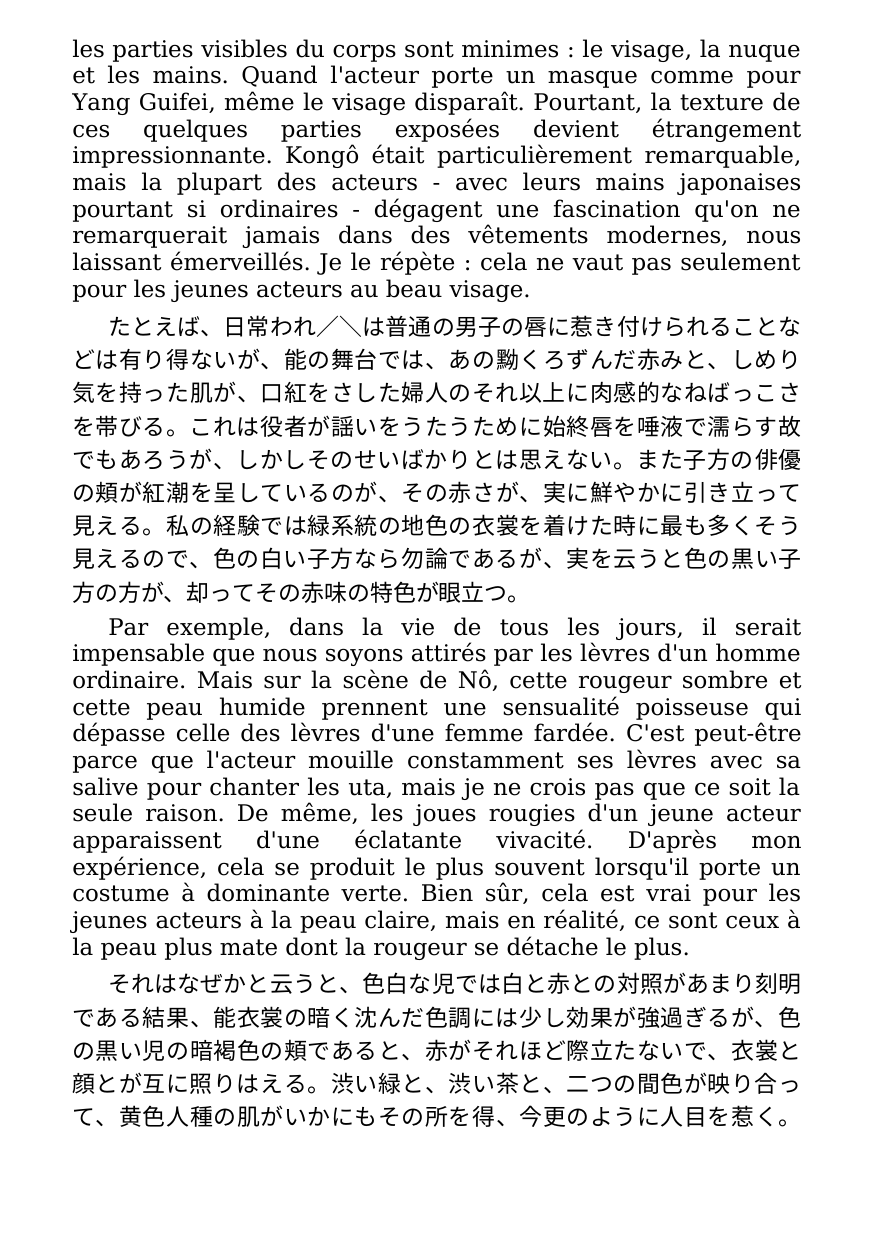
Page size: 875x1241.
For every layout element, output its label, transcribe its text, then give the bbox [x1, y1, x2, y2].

text les parties visibles du corps sont minimes : le visage, la nuque et les mains. Quand l'acteur porte un masque comme pour Yang Guifei, même le visage disparaît. Pourtant, la texture de ces quelques parties exposées devient étrangement impressionnante. Kongô était particulièrement remarquable, mais la plupart des acteurs - avec leurs mains japonaises pourtant si ordinaires - dégagent une fascination qu'on ne remarquerait jamais dans des vêtements modernes, nous laissant émerveillés. Je le répète : cela ne vaut pas seulement pour les jeunes acteurs au beau visage. [72, 36, 802, 303]
text それはなぜかと云うと、色白な児では白と赤との対照があまり刻明である結果、能衣裳の暗く沈んだ色調には少し効果が強過ぎるが、色の黒い児の暗褐色の頬であると、赤がそれほど際立たないで、衣裳と顔とが互に照りはえる。渋い緑と、渋い茶と、二つの間色が映り合って、黄色人種の肌がいかにもその所を得、今更のように人目を惹く。 [72, 966, 802, 1132]
text たとえば、日常われ／＼は普通の男子の唇に惹き付けられることなどは有り得ないが、能の舞台では、あの黝くろずんだ赤みと、しめり気を持った肌が、口紅をさした婦人のそれ以上に肉感的なねばっこさを帯びる。これは役者が謡いをうたうために始終唇を唾液で濡らす故でもあろうが、しかしそのせいばかりとは思えない。また子方の俳優の頬が紅潮を呈しているのが、その赤さが、実に鮮やかに引き立って見える。私の経験では緑系統の地色の衣裳を着けた時に最も多くそう見えるので、色の白い子方なら勿論であるが、実を云うと色の黒い子方の方が、却ってその赤味の特色が眼立つ。 [72, 309, 802, 608]
text Par exemple, dans la vie de tous les jours, il serait impensable que nous soyons attirés par les lèvres d'un homme ordinaire. Mais sur la scène de Nô, cette rougeur sombre et cette peau humide prennent une sensualité poisseuse qui dépasse celle des lèvres d'une femme fardée. C'est peut-être parce que l'acteur mouille constamment ses lèvres avec sa salive pour chanter les uta, mais je ne crois pas que ce soit la seule raison. De même, les joues rougies d'un jeune acteur apparaissent d'une éclatante vivacité. D'après mon expérience, cela se produit le plus souvent lorsqu'il porte un costume à dominante verte. Bien sûr, cela est vrai pour les jeunes acteurs à la peau claire, mais en réalité, ce sont ceux à la peau plus mate dont la rougeur se détache le plus. [72, 614, 802, 960]
